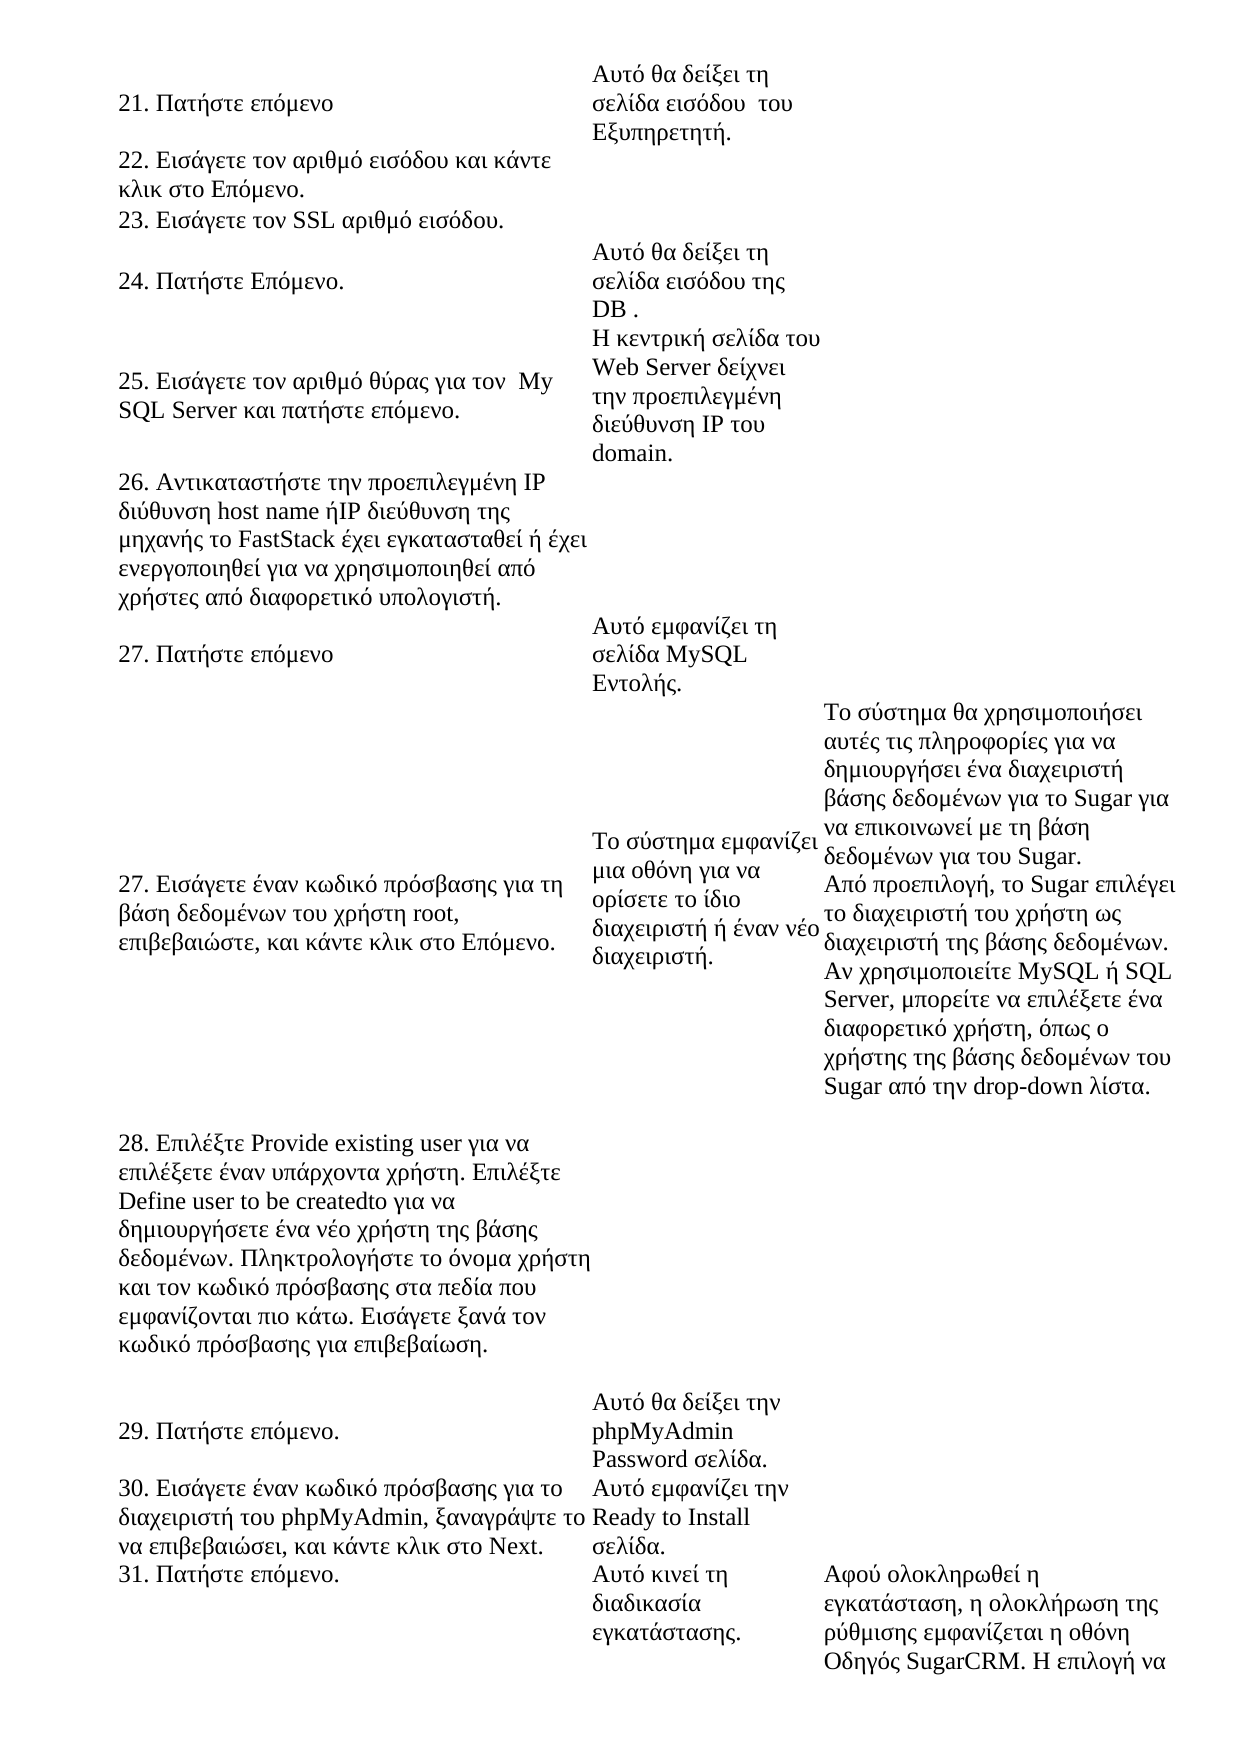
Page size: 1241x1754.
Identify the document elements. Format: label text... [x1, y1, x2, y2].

table_cell Αφού ολοκληρωθεί η εγκατάσταση, η ολοκλήρωση της ρύθμισης εμφανίζεται η οθόνη Οδηγός SugarCRM. Η επιλογή να [824, 1560, 1181, 1674]
table_cell Το σύστημα θα χρησιμοποιήσει αυτές τις πληροφορίες για να δημιουργήσει ένα διαχειριστή βάσης δεδομένων για το Sugar για να επικοινωνεί με τη βάση δεδομένων για του Sugar. Από προεπιλογή, το Sugar επιλέγει το διαχειριστή του χρήστη ως διαχειριστή της βάσης δεδομένων. Αν χρησιμοποιείτε MySQL ή SQL Server, μπορείτε να επιλέξετε ένα διαφορετικό χρήστη, όπως ο χρήστης της βάσης δεδομένων του Sugar από την drop-down λίστα. [824, 697, 1181, 1128]
table_cell [824, 59, 1181, 145]
table_cell 28. Επιλέξτε Provide existing user για να επιλέξετε έναν υπάρχοντα χρήστη. Επιλέξτε Define user to be createdto για να δημιουργήσετε ένα νέο χρήστη της βάσης δεδομένων. Πληκτρολογήστε το όνομα χρήστη και τον κωδικό πρόσβασης στα πεδία που εμφανίζονται πιο κάτω. Εισάγετε ξανά τον κωδικό πρόσβασης για επιβεβαίωση. [118, 1128, 592, 1387]
table_cell Αυτό θα δείξει τη σελίδα εισόδου της DB . [592, 237, 823, 323]
table_cell Αυτό κινεί τη διαδικασία εγκατάστασης. [592, 1560, 823, 1674]
table_cell [824, 467, 1181, 611]
table_cell [824, 145, 1181, 203]
table_cell 26. Αντικαταστήστε την προεπιλεγμένη IP διύθυνση host name ήIP διεύθυνση της μηχανής το FastStack έχει εγκατασταθεί ή έχει ενεργοποιηθεί για να χρησιμοποιηθεί από χρήστες από διαφορετικό υπολογιστή. [118, 467, 592, 611]
table_cell [592, 203, 823, 237]
table_cell Αυτό εμφανίζει την Ready to Install σελίδα. [592, 1473, 823, 1559]
table_cell Αυτό θα δείξει τη σελίδα εισόδου του Εξυπηρετητή. [592, 59, 823, 145]
table_cell 29. Πατήστε επόμενο. [118, 1387, 592, 1473]
table_cell Το σύστημα εμφανίζει μια οθόνη για να ορίσετε το ίδιο διαχειριστή ή έναν νέο διαχειριστή. [592, 697, 823, 1128]
table_cell 24. Πατήστε Επόμενο. [118, 237, 592, 323]
table_cell 23. Εισάγετε τον SSL αριθμό εισόδου. [118, 203, 592, 237]
table_cell Η κεντρική σελίδα του Web Server δείχνει την προεπιλεγμένη διεύθυνση IP του domain. [592, 323, 823, 467]
table_cell Αυτό εμφανίζει τη σελίδα MySQL Εντολής. [592, 611, 823, 697]
table_cell 21. Πατήστε επόμενο [118, 59, 592, 145]
table_cell [824, 203, 1181, 237]
table_cell 22. Εισάγετε τον αριθμό εισόδου και κάντε κλικ στο Επόμενο. [118, 145, 592, 203]
table_cell [824, 323, 1181, 467]
table_cell 27. Εισάγετε έναν κωδικό πρόσβασης για τη βάση δεδομένων του χρήστη root, επιβεβαιώστε, και κάντε κλικ στο Επόμενο. [118, 697, 592, 1128]
table_cell Αυτό θα δείξει την phpMyAdmin Password σελίδα. [592, 1387, 823, 1473]
table_cell [592, 1128, 823, 1387]
table_cell 27. Πατήστε επόμενο [118, 611, 592, 697]
table_cell [824, 237, 1181, 323]
table_cell [824, 1387, 1181, 1473]
table_cell [592, 467, 823, 611]
table_cell 30. Εισάγετε έναν κωδικό πρόσβασης για το διαχειριστή του phpMyAdmin, ξαναγράψτε το να επιβεβαιώσει, και κάντε κλικ στο Next. [118, 1473, 592, 1559]
table_cell [592, 145, 823, 203]
table_cell [824, 1128, 1181, 1387]
table_cell 25. Εισάγετε τον αριθμό θύρας για τον My SQL Server και πατήστε επόμενο. [118, 323, 592, 467]
table_cell [824, 1473, 1181, 1559]
table_cell 31. Πατήστε επόμενο. [118, 1560, 592, 1674]
table_cell [824, 611, 1181, 697]
